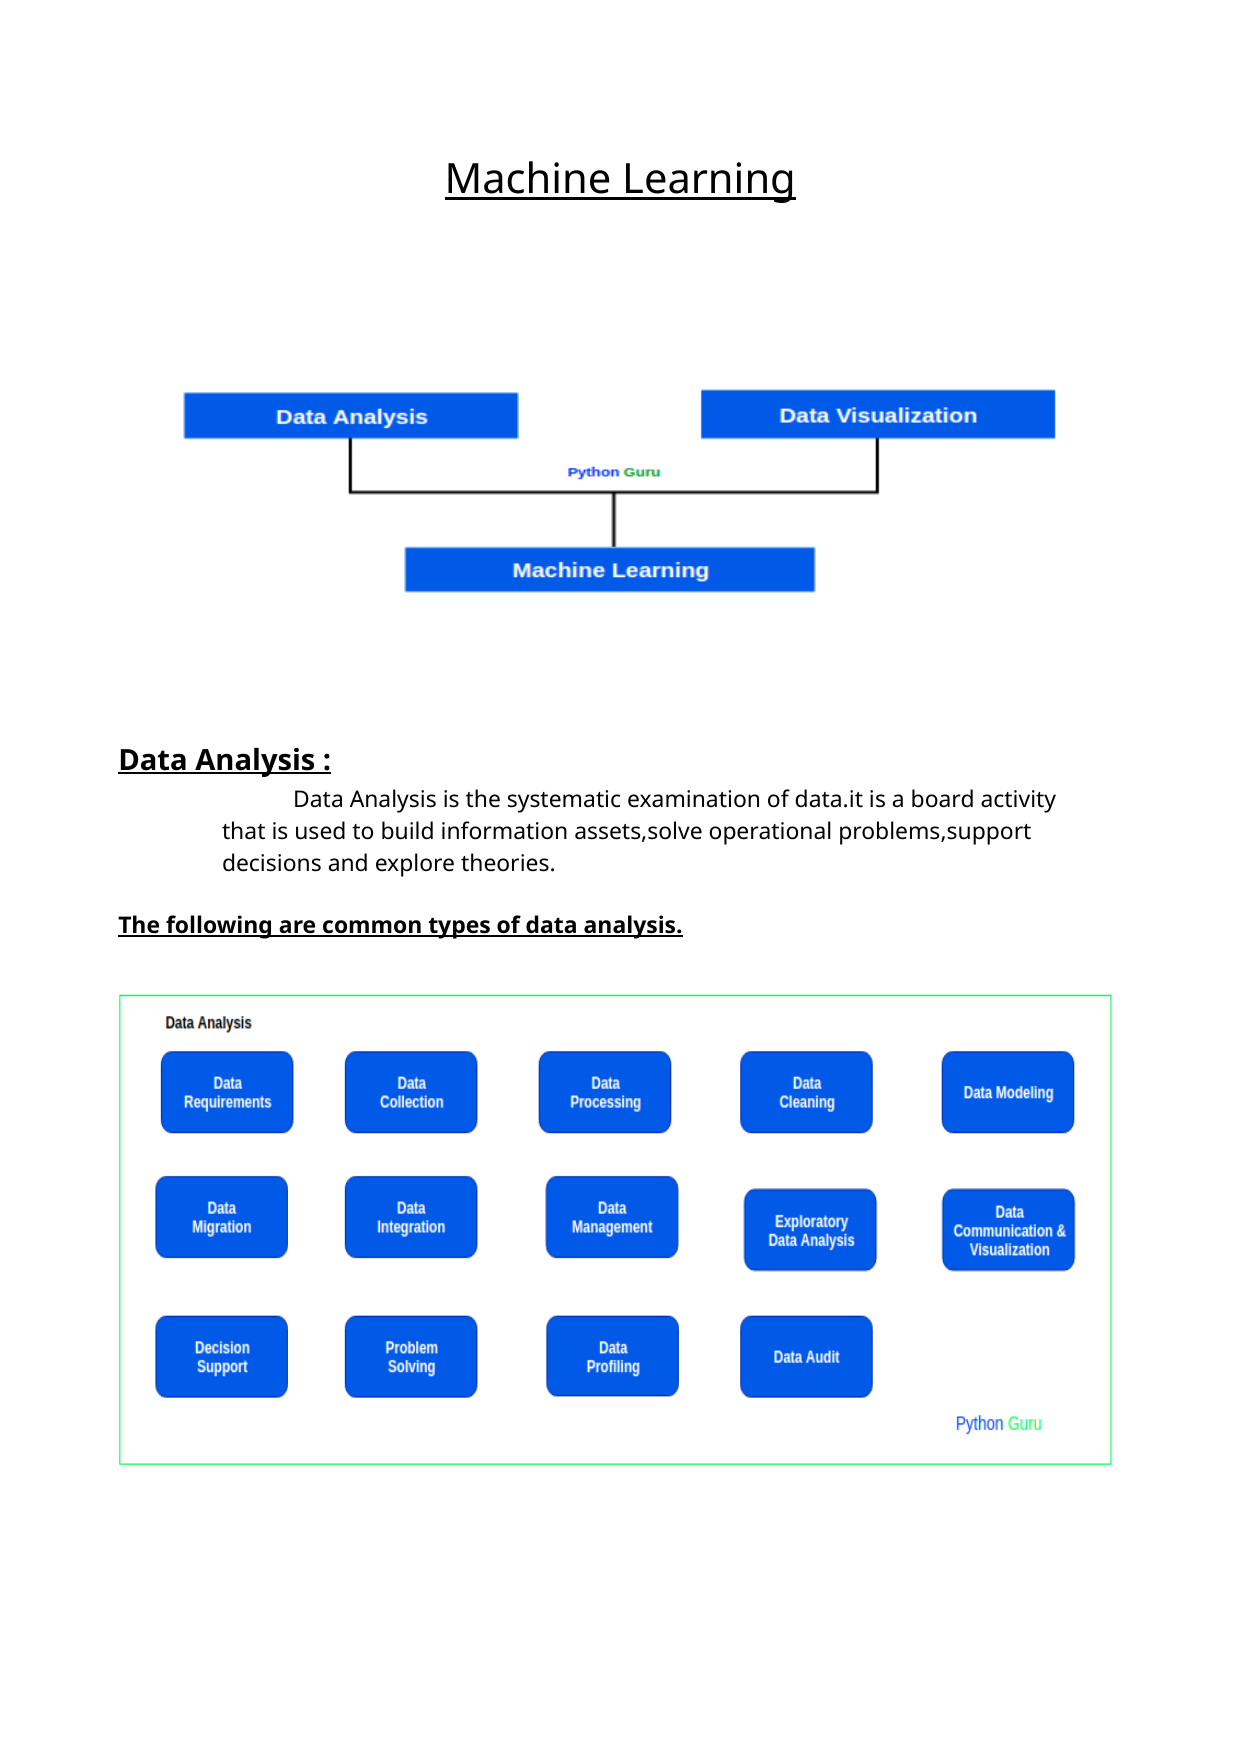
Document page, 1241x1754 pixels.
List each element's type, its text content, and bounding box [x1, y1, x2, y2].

picture [81, 952, 1140, 1512]
text Data Analysis is the systematic examination of data.it is a board activity that is used to build information assets,solve operational problems,support decisions and explore theories. [118, 778, 1122, 878]
picture [159, 246, 1077, 663]
text Data Analysis : [118, 739, 1122, 778]
text Machine Learning [118, 149, 1122, 206]
text The following are common types of data analysis. [118, 909, 1122, 940]
